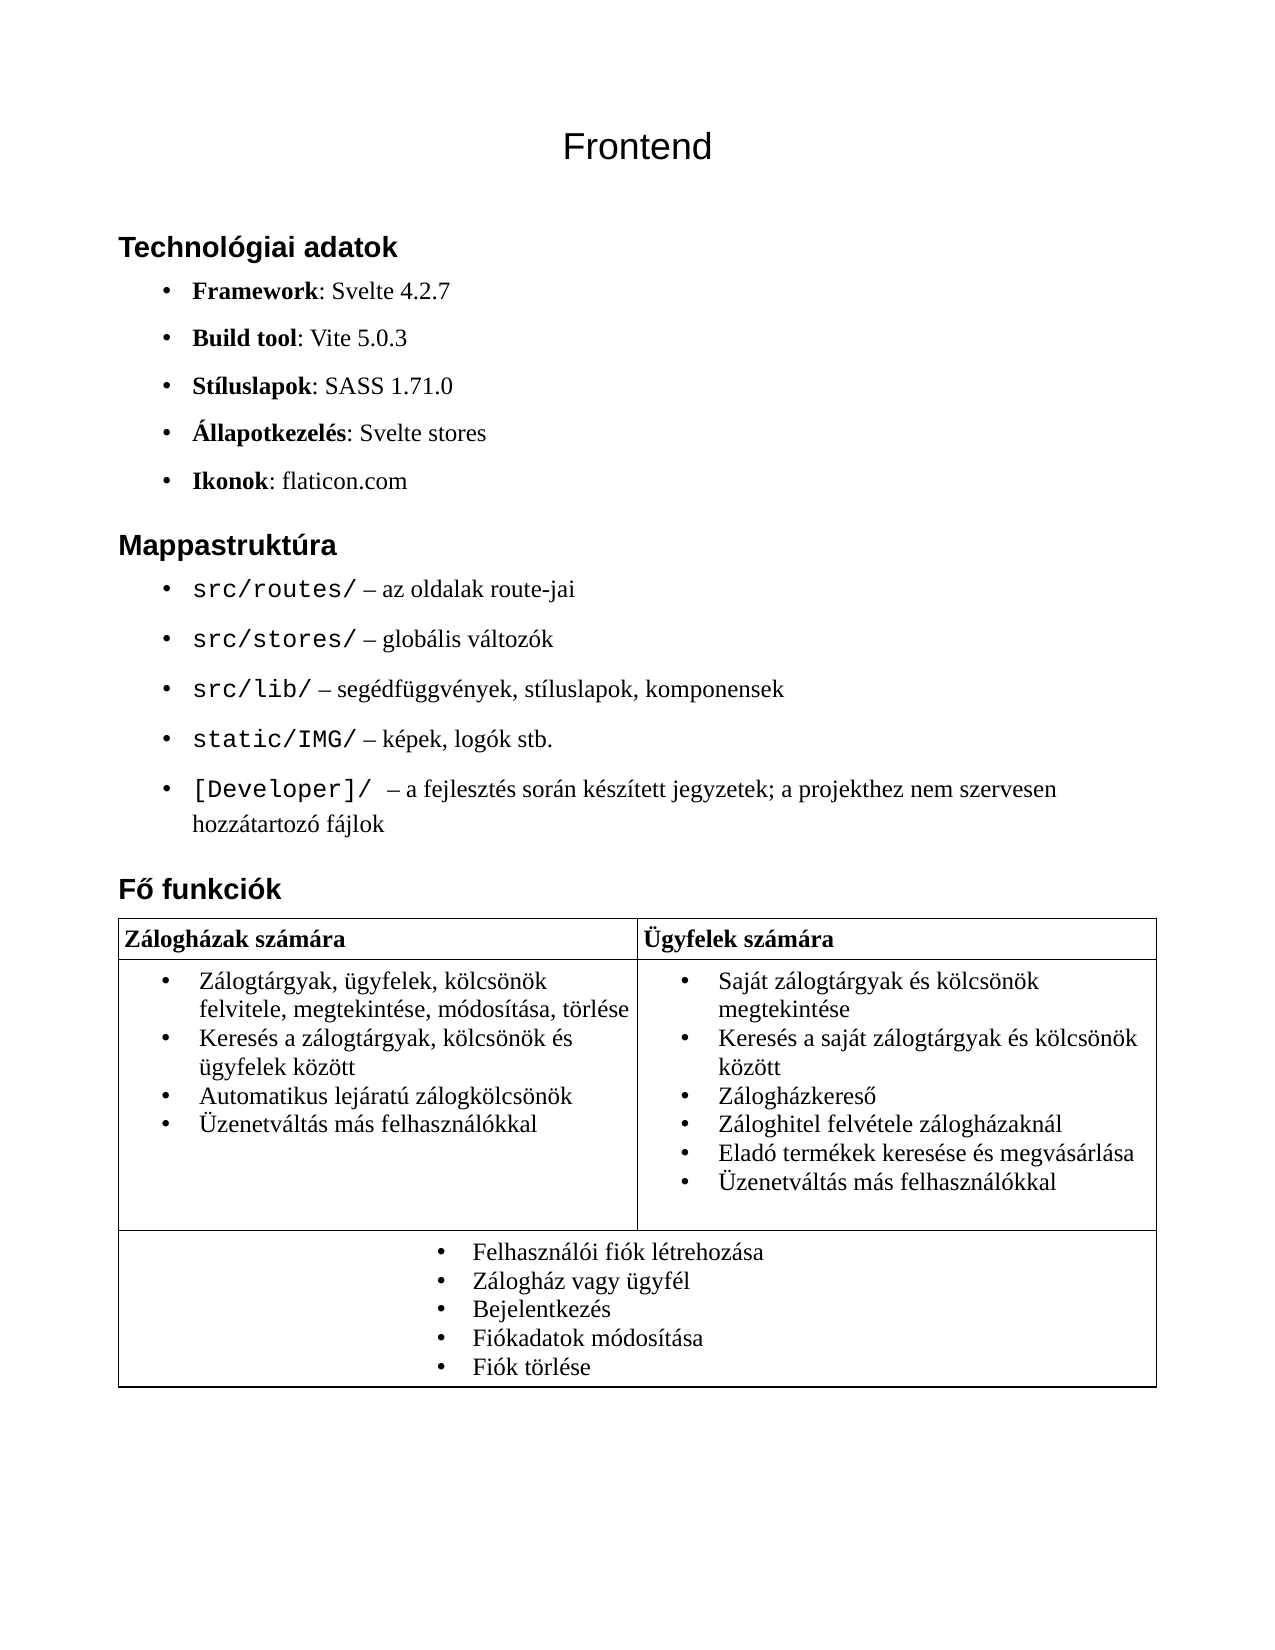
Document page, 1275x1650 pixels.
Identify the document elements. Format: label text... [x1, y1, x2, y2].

list Framework: Svelte 4.2.7 [162, 276, 1157, 304]
text Frontend [118, 124, 1157, 167]
table_cell Felhasználói fiók létrehozása Zálogház vagy ügyfél Bejelentkezés Fiókadatok módosítása Fiók törlése [119, 1231, 1156, 1386]
table_header Ügyfelek számára [638, 919, 1156, 959]
subtitle Technológiai adatok [118, 230, 1157, 263]
subtitle Fő funkciók [118, 872, 1157, 905]
list Állapotkezelés: Svelte stores [162, 418, 1157, 447]
list src/stores/ – globális változók [162, 624, 1157, 655]
list Ikonok: flaticon.com [162, 466, 1157, 495]
table_header Zálogházak számára [119, 919, 637, 959]
list Build tool: Vite 5.0.3 [162, 323, 1157, 352]
subtitle Mappastruktúra [118, 528, 1157, 562]
list Stíluslapok: SASS 1.71.0 [162, 371, 1157, 400]
list [Developer]/ – a fejlesztés során készített jegyzetek; a projekthez nem szervesen hozzátartozó fájlok [162, 774, 1157, 838]
list static/IMG/ – képek, logók stb. [162, 724, 1157, 755]
table_cell Zálogtárgyak, ügyfelek, kölcsönök felvitele, megtekintése, módosítása, törlése Keresés a zálogtárgyak, kölcsönök és ügyfelek között Automatikus lejáratú zálogkölcsönök Üzenetváltás más felhasználókkal [119, 960, 637, 1230]
list src/routes/ – az oldalak route-jai [162, 574, 1157, 605]
table_cell Saját zálogtárgyak és kölcsönök megtekintése Keresés a saját zálogtárgyak és kölcsönök között Zálogházkereső Záloghitel felvétele zálogházaknál Eladó termékek keresése és megvásárlása Üzenetváltás más felhasználókkal [638, 960, 1156, 1230]
list src/lib/ – segédfüggvények, stíluslapok, komponensek [162, 674, 1157, 705]
